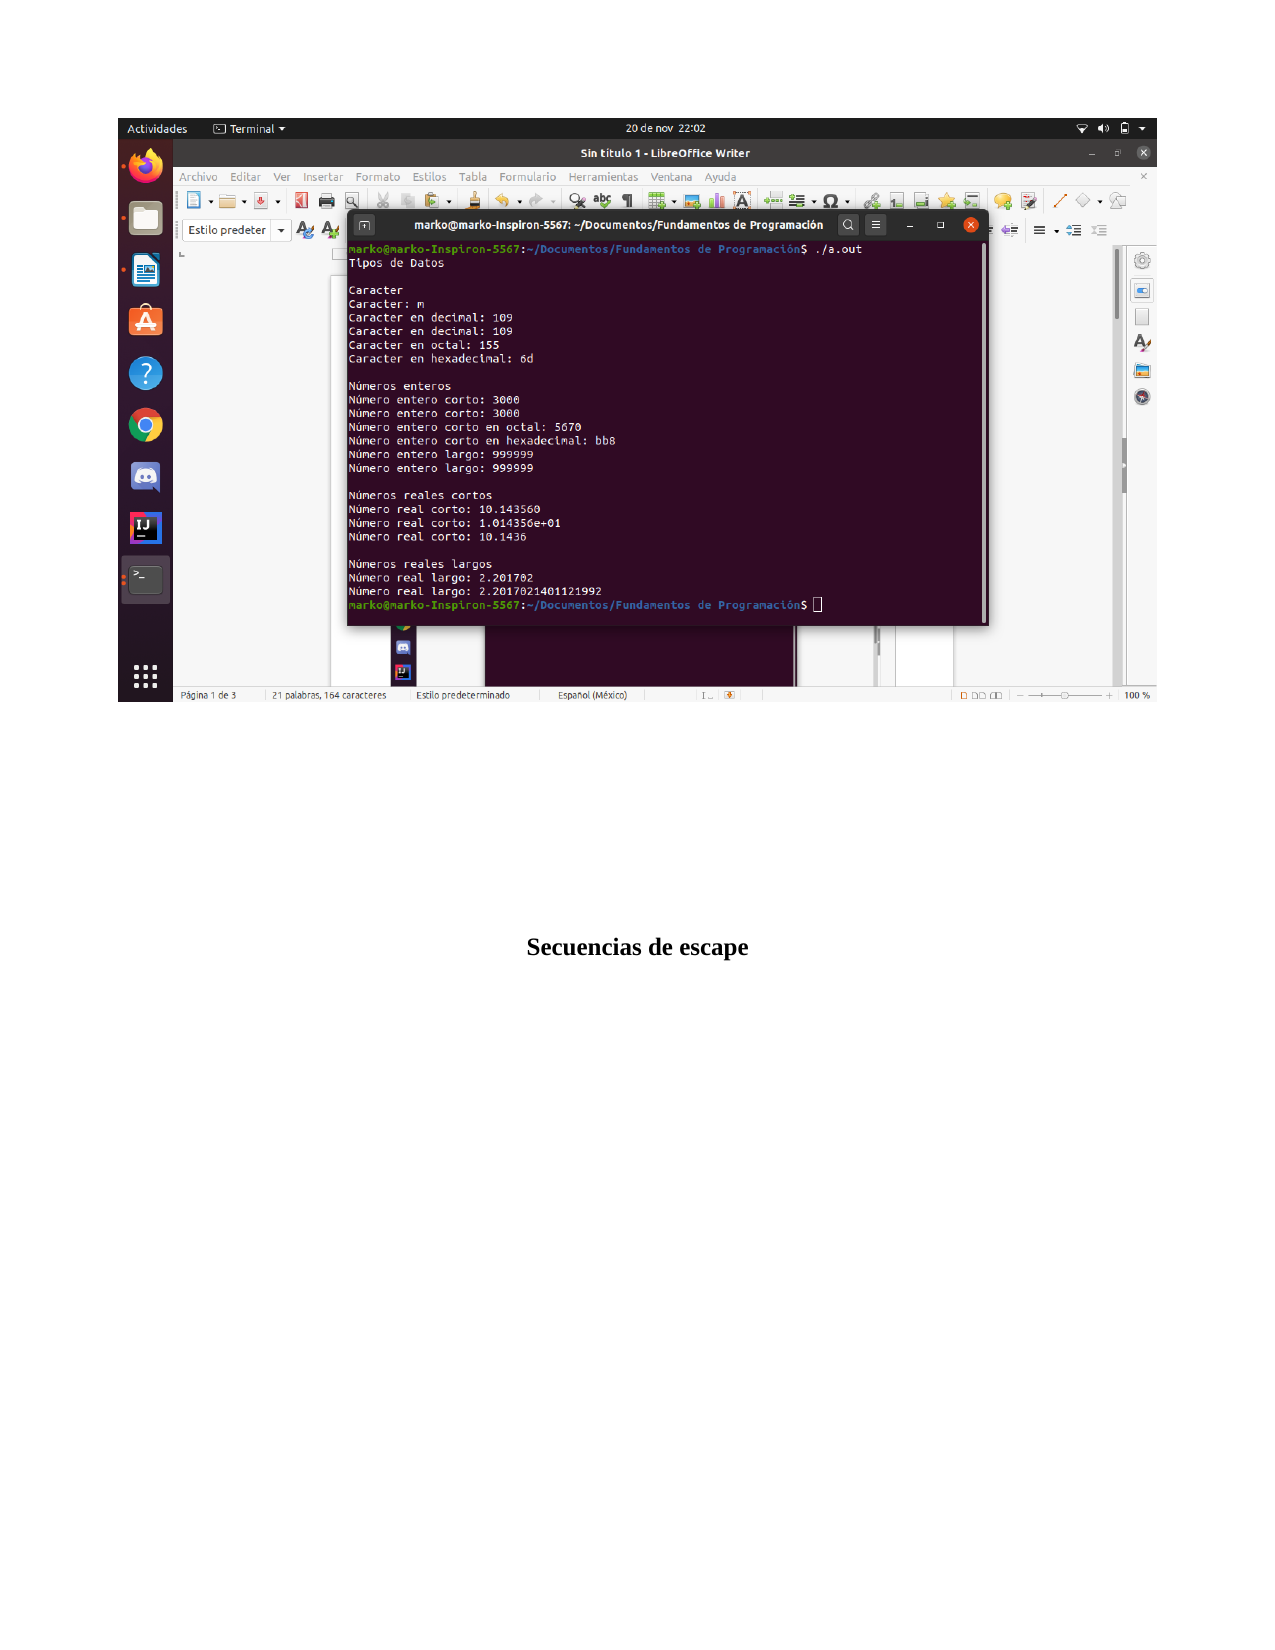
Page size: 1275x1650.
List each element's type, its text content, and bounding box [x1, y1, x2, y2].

picture [118, 118, 1157, 702]
text Secuencias de escape [118, 932, 1157, 961]
